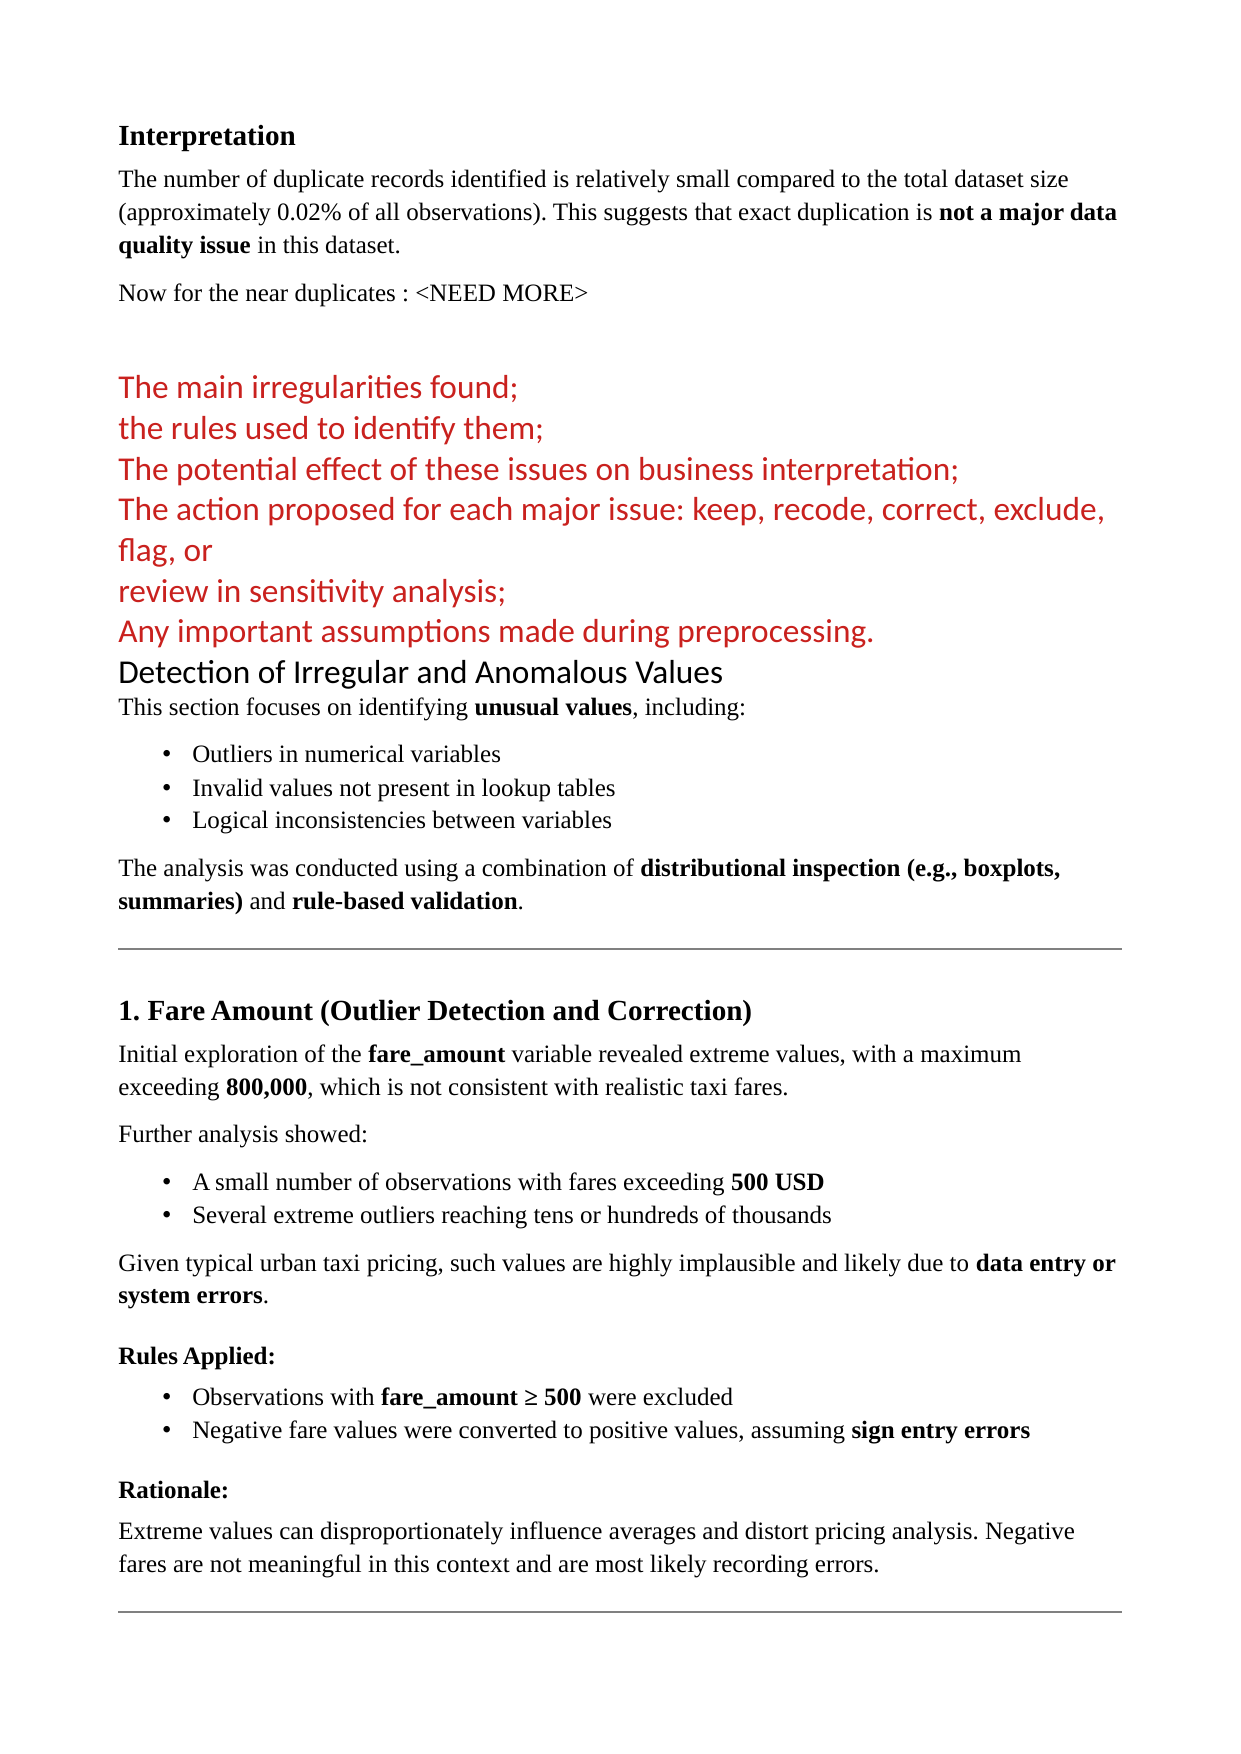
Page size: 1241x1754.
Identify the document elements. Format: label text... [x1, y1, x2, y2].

text This section focuses on identifying unusual values, including: [118, 692, 1122, 721]
list Invalid values not present in lookup tables [162, 773, 1122, 801]
text The number of duplicate records identified is relatively small compared to the total dataset size (approximately 0.02% of all observations). This suggests that exact duplication is not a major data quality issue in this dataset. [118, 164, 1122, 259]
list Negative fare values were converted to positive values, assuming sign entry errors [162, 1415, 1122, 1444]
subtitle Detection of Irregular and Anomalous Values [118, 651, 1122, 692]
subtitle 1. Fare Amount (Outlier Detection and Correction) [118, 993, 1122, 1026]
text Extreme values can disproportionately influence averages and distort pricing analysis. Negative fares are not meaningful in this context and are most likely recording errors. [118, 1516, 1122, 1578]
subtitle Rationale: [118, 1475, 1122, 1504]
text The main irregularities found; the rules used to identify them; The potential effect of these issues on business interpretation; The action proposed for each major issue: keep, recode, correct, exclude, flag, or review in sensitivity analysis; Any important assumptions made during preprocessing. [118, 325, 1122, 651]
subtitle Interpretation [118, 118, 1122, 152]
text Now for the near duplicates : <NEED MORE> [118, 278, 1122, 307]
list Logical inconsistencies between variables [162, 806, 1122, 834]
subtitle Rules Applied: [118, 1341, 1122, 1369]
text Initial exploration of the fare_amount variable revealed extreme values, with a maximum exceeding 800,000, which is not consistent with realistic taxi fares. [118, 1039, 1122, 1101]
text Further analysis showed: [118, 1119, 1122, 1148]
list A small number of observations with fares exceeding 500 USD [162, 1167, 1122, 1196]
text Given typical urban taxi pricing, such values are highly implausible and likely due to data entry or system errors. [118, 1248, 1122, 1309]
text The analysis was conducted using a combination of distributional inspection (e.g., boxplots, summaries) and rule-based validation. [118, 853, 1122, 915]
list Several extreme outliers reaching tens or hundreds of thousands [162, 1200, 1122, 1229]
list Observations with fare_amount ≥ 500 were excluded [162, 1382, 1122, 1411]
list Outliers in numerical variables [162, 739, 1122, 768]
